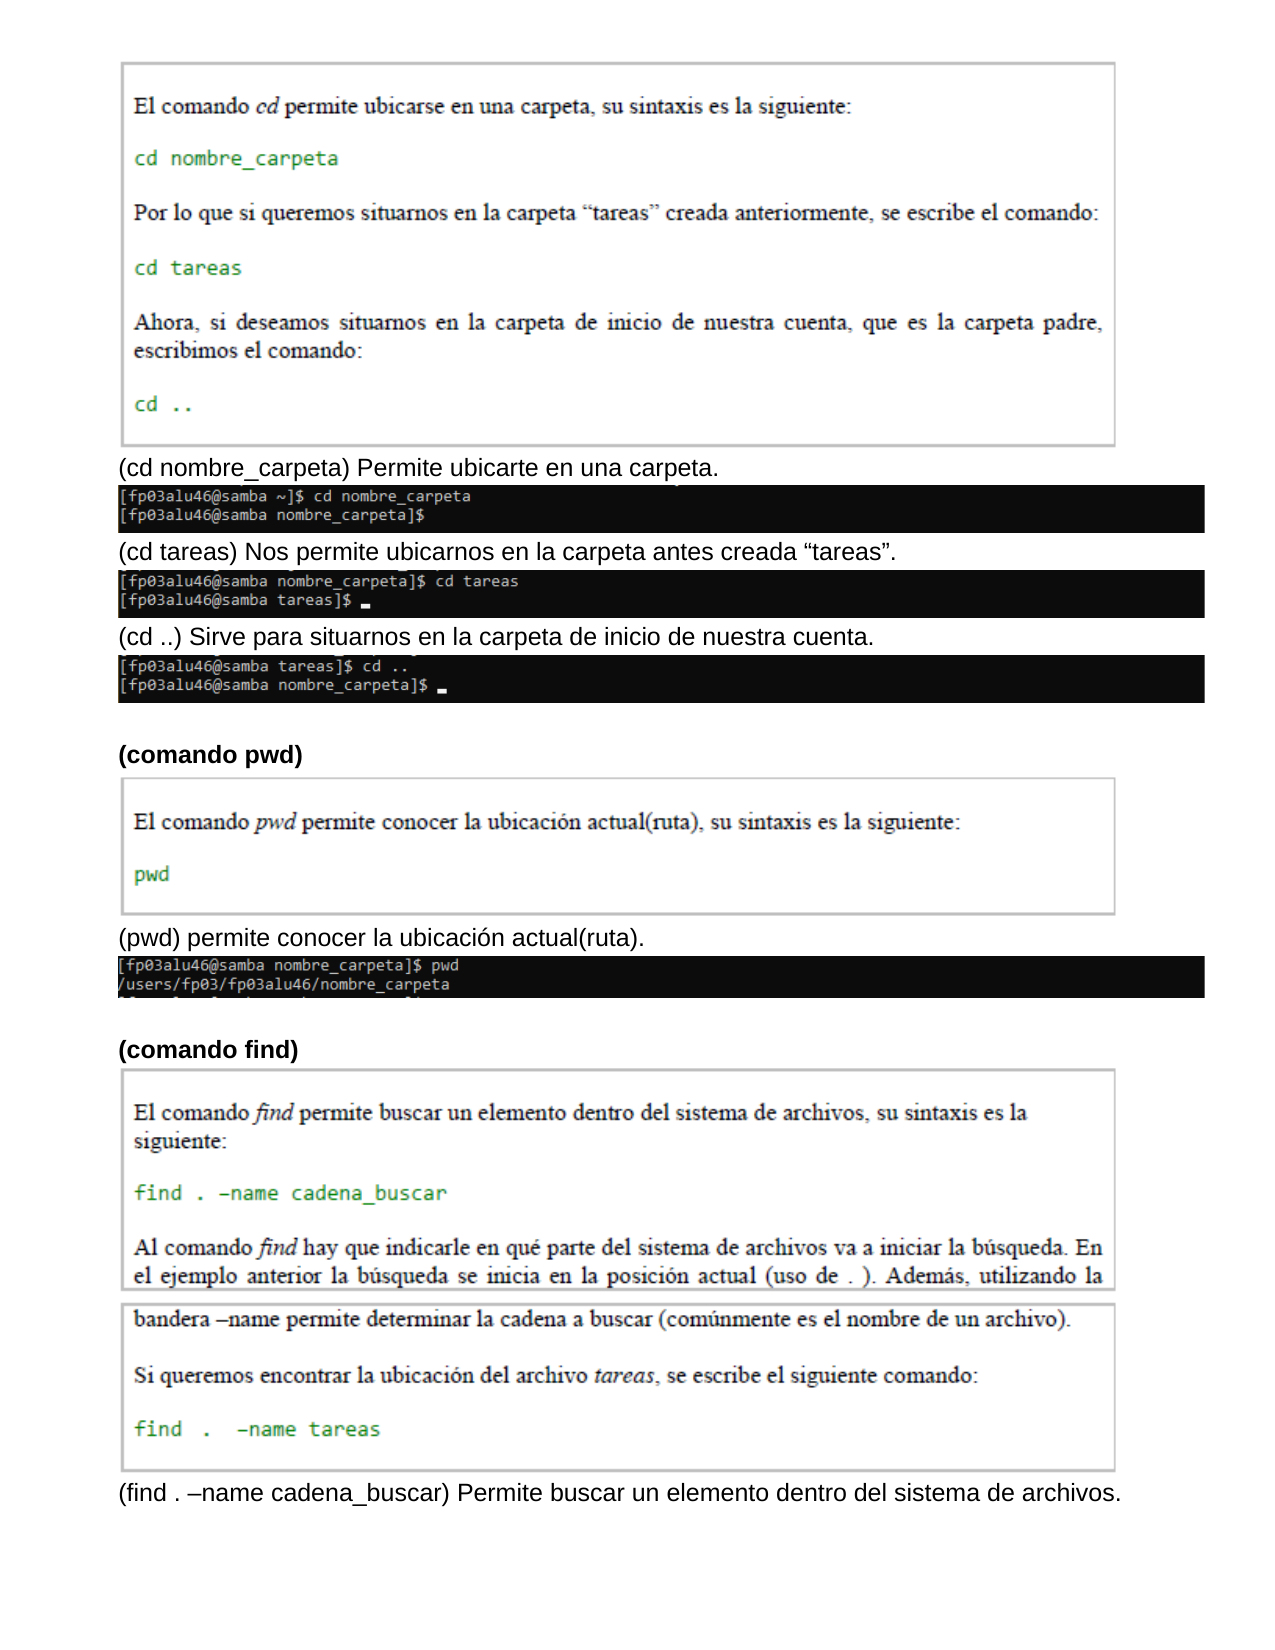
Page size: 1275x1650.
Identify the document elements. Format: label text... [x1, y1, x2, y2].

text (pwd) permite conocer la ubicación actual(ruta). [118, 923, 1205, 952]
text (comando pwd) [118, 740, 1205, 769]
text (cd ..) Sirve para situarnos en la carpeta de inicio de nuestra cuenta. [118, 622, 1205, 651]
text (comando find) [118, 1035, 1205, 1064]
text (cd tareas) Nos permite ubicarnos en la carpeta antes creada “tareas”. [118, 537, 1205, 566]
text (find . –name cadena_buscar) Permite buscar un elemento dentro del sistema de archivos. [118, 1478, 1205, 1507]
text (cd nombre_carpeta) Permite ubicarte en una carpeta. [118, 452, 1205, 481]
